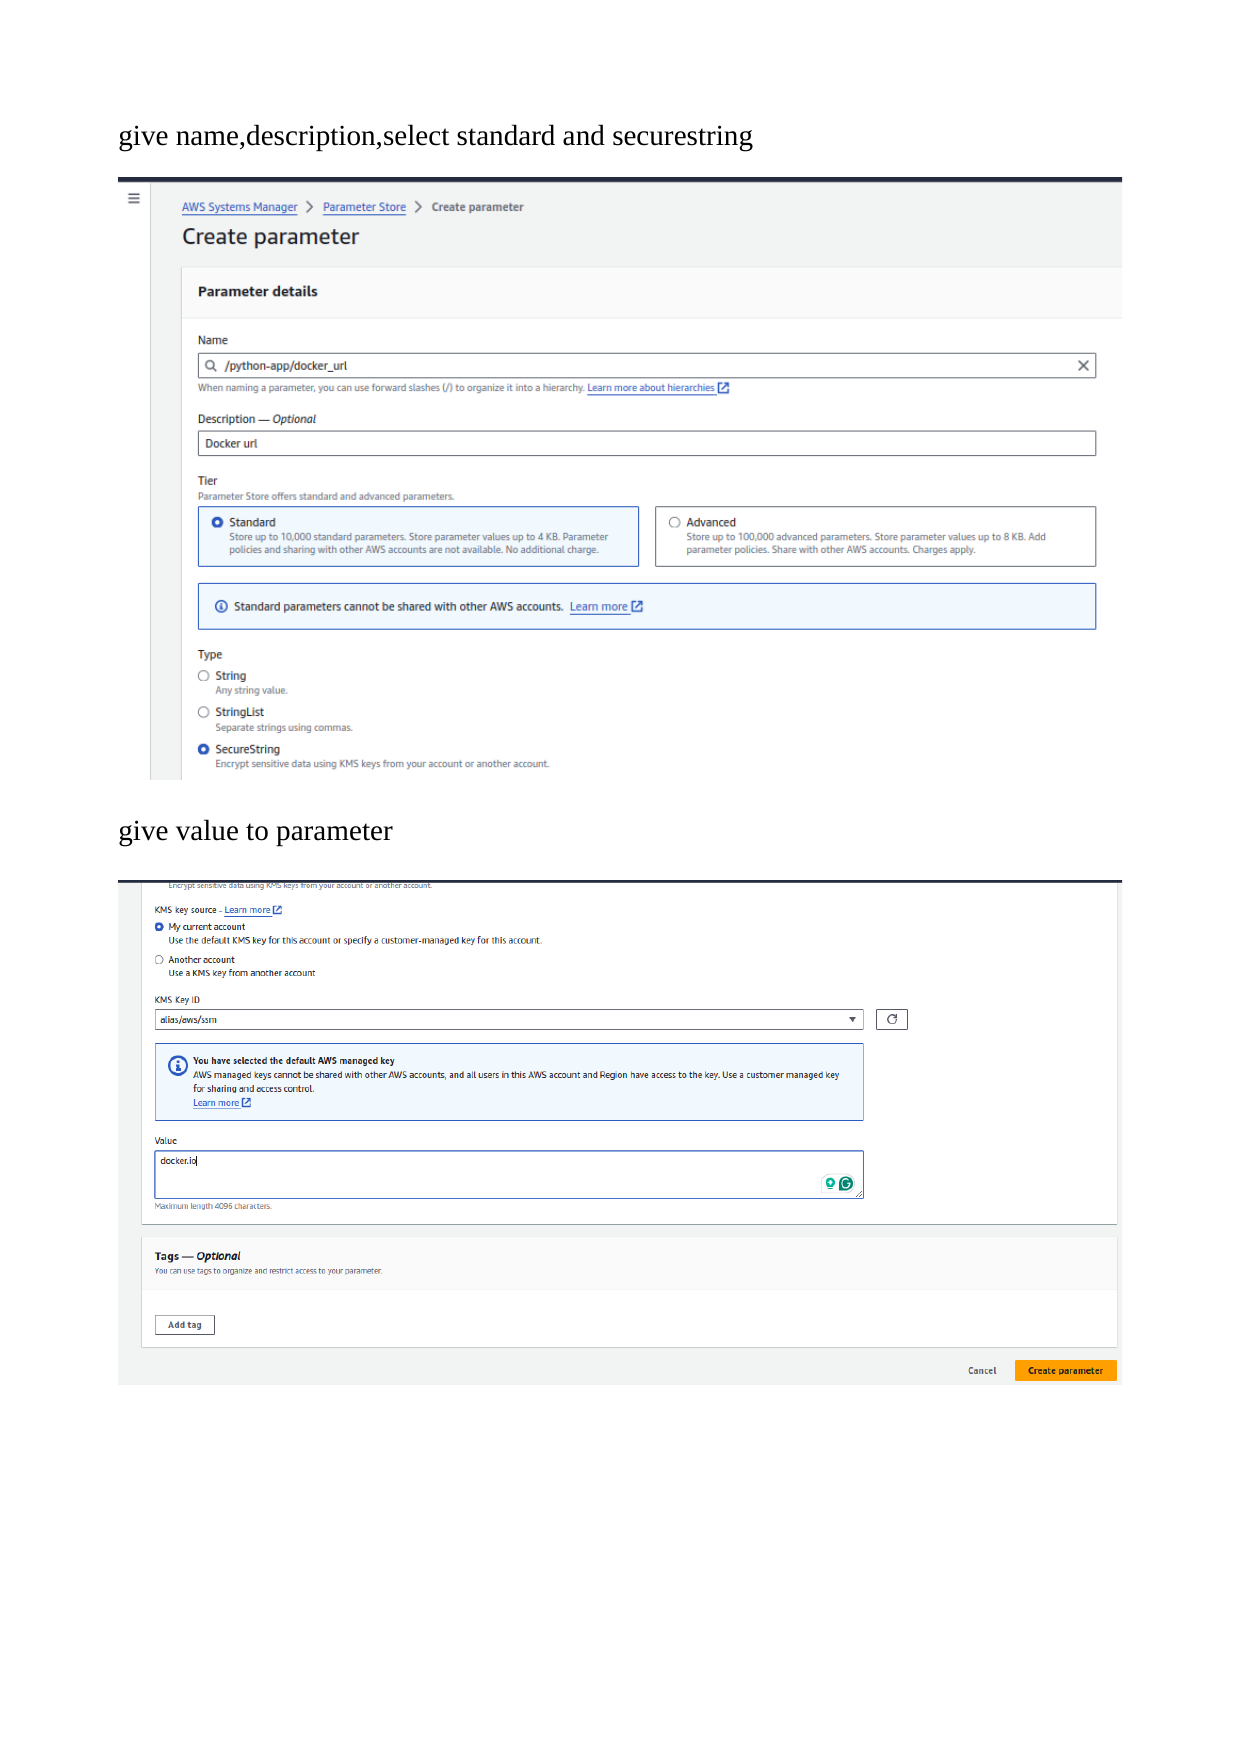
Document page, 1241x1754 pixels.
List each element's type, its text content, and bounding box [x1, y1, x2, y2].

picture [118, 880, 1123, 1385]
text give name,description,select standard and securestring [118, 118, 1122, 152]
picture [118, 177, 1123, 780]
text give value to parameter [118, 813, 1122, 847]
